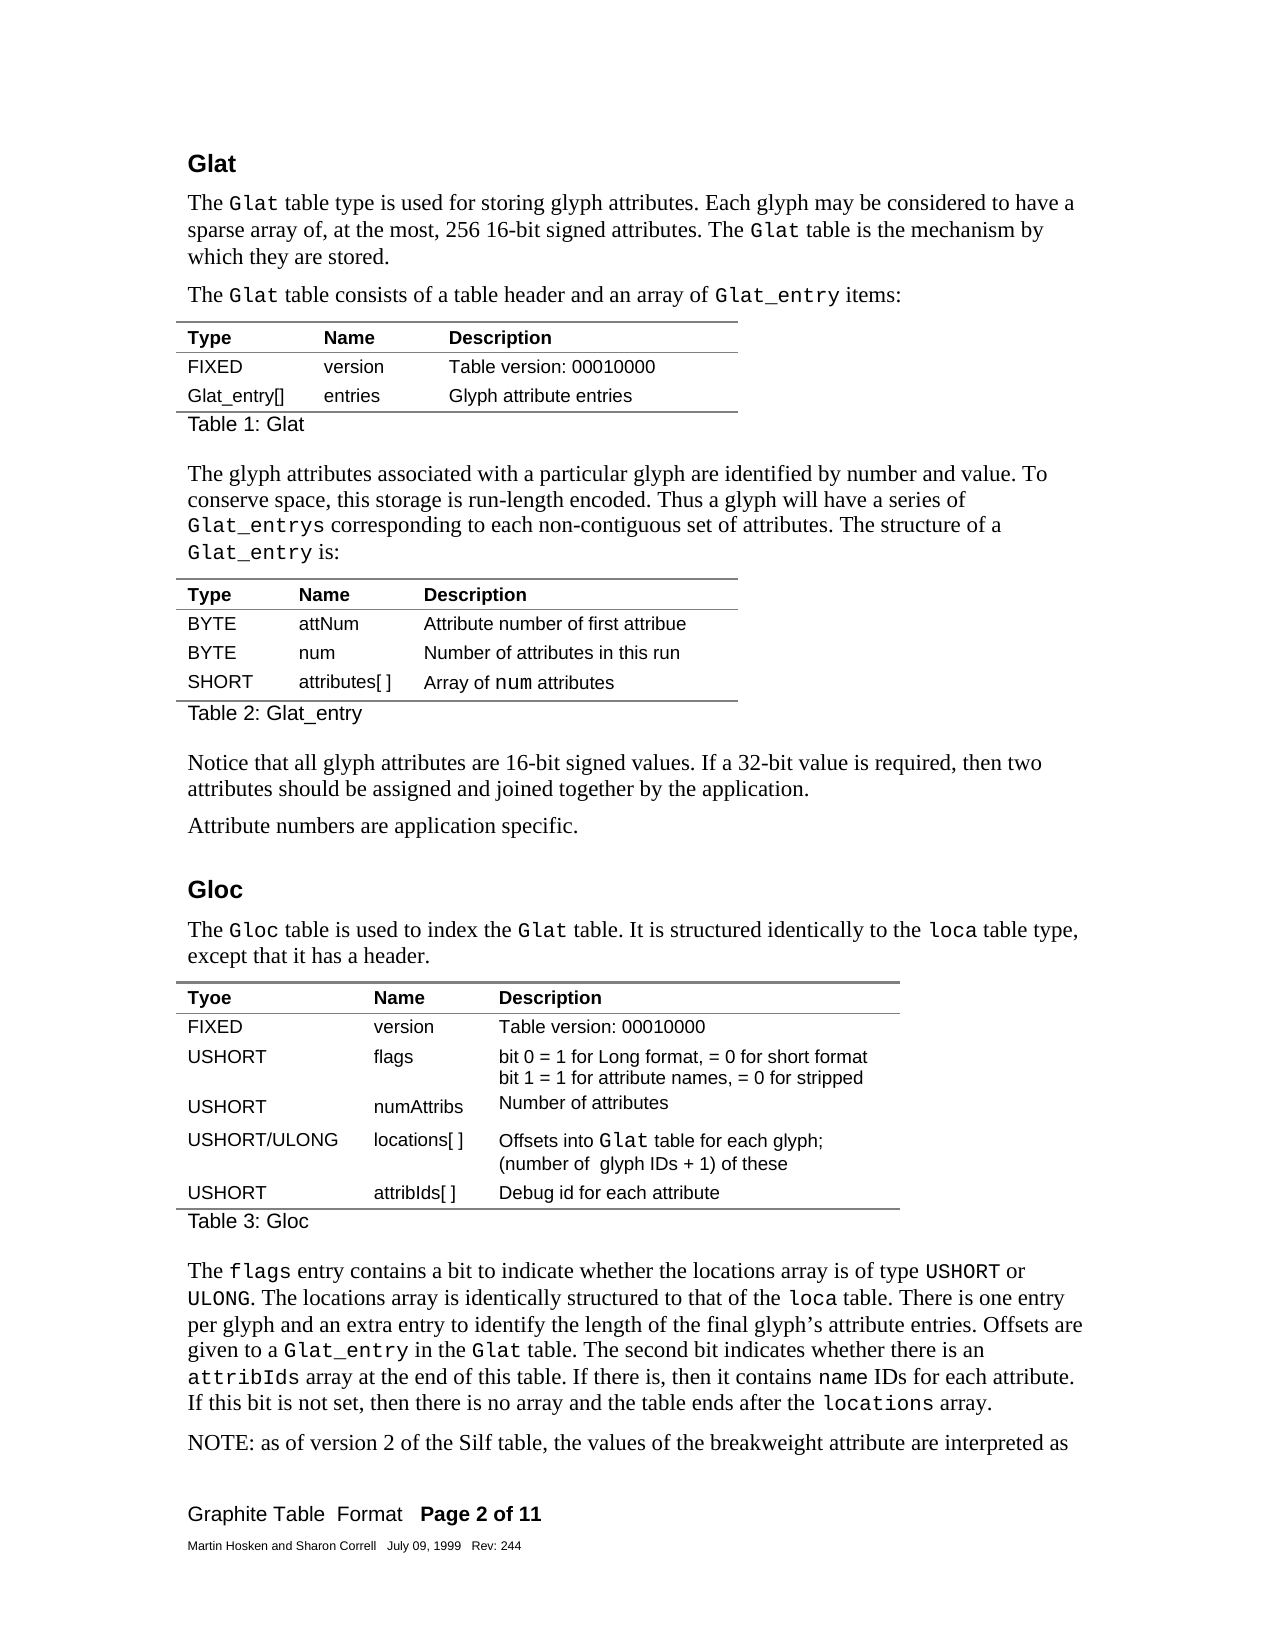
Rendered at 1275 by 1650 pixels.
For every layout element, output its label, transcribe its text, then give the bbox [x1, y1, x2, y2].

table_cell BYTE [176, 610, 287, 638]
table_header Description [488, 984, 900, 1013]
table_cell bit 0 = 1 for Long format, = 0 for short format bit 1 = 1 for attribute names, = 0 for stripped [488, 1042, 900, 1092]
text Table 3: Gloc [187, 1210, 1087, 1233]
text Attribute numbers are application specific. [187, 813, 1087, 839]
table_header Type [176, 323, 312, 352]
table_cell USHORT [176, 1042, 362, 1092]
table_header Tyoe [176, 984, 362, 1013]
table_cell Table version: 00010000 [488, 1014, 900, 1042]
table_header Name [288, 580, 412, 609]
table_cell num [288, 639, 412, 668]
subtitle Gloc [187, 876, 1087, 904]
table_cell Glat_entry[] [176, 382, 312, 411]
table_cell attNum [288, 610, 412, 638]
table_header Description [438, 323, 737, 352]
text The Glat table consists of a table header and an array of Glat_entry items: [187, 282, 1087, 308]
table_cell BYTE [176, 639, 287, 668]
table_header Name [313, 323, 437, 352]
table_cell version [363, 1014, 487, 1042]
table_header Description [413, 580, 737, 609]
text Table 2: Glat_entry [187, 702, 1087, 725]
table_cell locations[ ] [363, 1126, 487, 1179]
table_cell version [313, 353, 437, 382]
text The flags entry contains a bit to indicate whether the locations array is of type USHORT or ULONG. The locations array is identically structured to that of the loca table. There is one entry per glyph and an extra entry to identify the length of the final glyph’s attribute entries. Offsets are given to a Glat_entry in the Glat table. The second bit indicates whether there is an attribIds array at the end of this table. If there is, then it contains name IDs for each attribute. If this bit is not set, then there is no array and the table ends after the locations array. [187, 1258, 1087, 1417]
table_cell attribIds[ ] [363, 1179, 487, 1208]
table_cell FIXED [176, 353, 312, 382]
table_cell SHORT [176, 668, 287, 700]
table_cell Number of attributes in this run [413, 639, 737, 668]
table_cell flags [363, 1042, 487, 1092]
table_cell Attribute number of first attribue [413, 610, 737, 638]
table_header Name [363, 984, 487, 1013]
text The Glat table type is used for storing glyph attributes. Each glyph may be considered to have a sparse array of, at the most, 256 16-bit signed attributes. The Glat table is the mechanism by which they are stored. [187, 190, 1087, 269]
table_cell FIXED [176, 1014, 362, 1042]
table_cell Glyph attribute entries [438, 382, 737, 411]
text NOTE: as of version 2 of the Silf table, the values of the breakweight attribute are interpreted as [187, 1429, 1087, 1455]
table_cell attributes[ ] [288, 668, 412, 700]
table_cell USHORT [176, 1179, 362, 1208]
table_cell Debug id for each attribute [488, 1179, 900, 1208]
table_cell USHORT/ULONG [176, 1126, 362, 1179]
text Notice that all glyph attributes are 16-bit signed values. If a 32-bit value is required, then two attributes should be assigned and joined together by the application. [187, 750, 1087, 801]
text The Gloc table is used to index the Glat table. It is structured identically to the loca table type, except that it has a header. [187, 917, 1087, 969]
table_cell Offsets into Glat table for each glyph; (number of glyph IDs + 1) of these [488, 1126, 900, 1179]
text The glyph attributes associated with a particular glyph are identified by number and value. To conserve space, this storage is run-length encoded. Thus a glyph will have a series of Glat_entrys corresponding to each non-contiguous set of attributes. The structure of a Glat_entry is: [187, 461, 1087, 565]
text Table 1: Glat [187, 413, 1087, 436]
table_cell Array of num attributes [413, 668, 737, 700]
subtitle Glat [187, 150, 1087, 178]
table_cell entries [313, 382, 437, 411]
table_cell USHORT [176, 1092, 362, 1126]
table_cell numAttribs [363, 1092, 487, 1126]
table_cell Table version: 00010000 [438, 353, 737, 382]
table_cell Number of attributes [488, 1092, 900, 1126]
table_header Type [176, 580, 287, 609]
